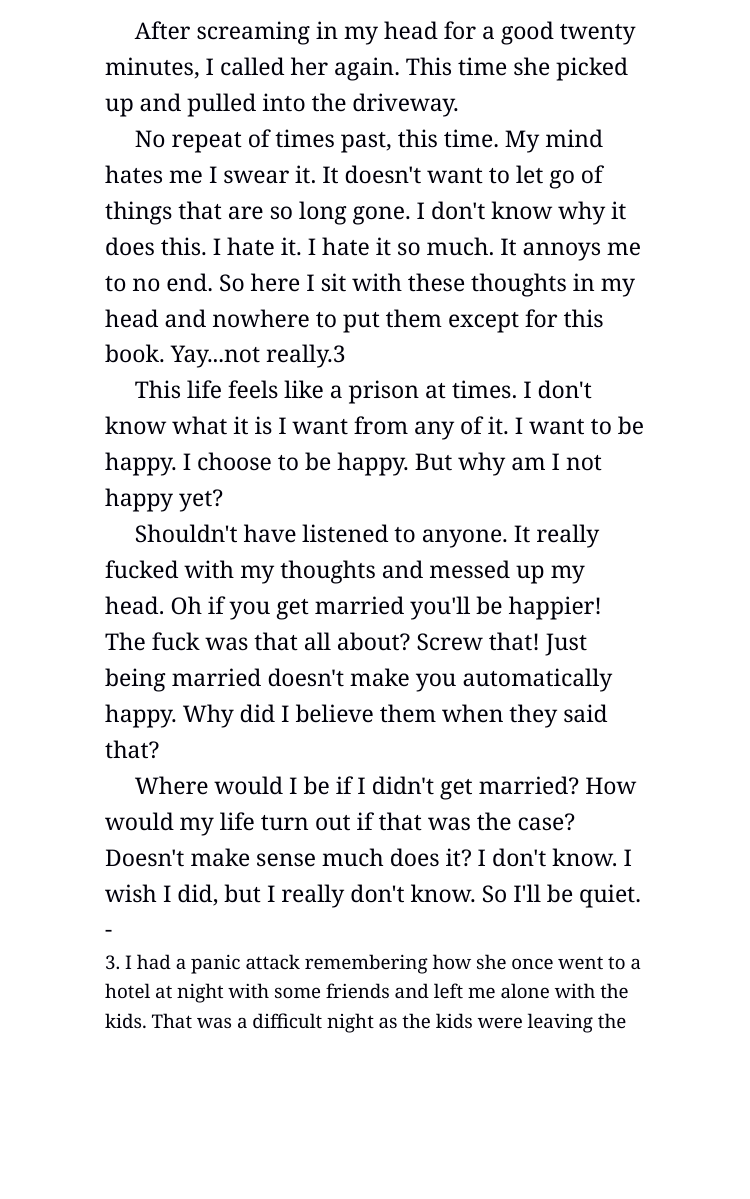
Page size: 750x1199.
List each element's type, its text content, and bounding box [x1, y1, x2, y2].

text Shouldn't have listened to anyone. It really fucked with my thoughts and messed up my head. Oh if you get married you'll be happier! The fuck was that all about? Screw that! Just being married doesn't make you automatically happy. Why did I believe them when they said that? [105, 518, 645, 765]
text Where would I be if I didn't get married? How would my life turn out if that was the case? Doesn't make sense much does it? I don't know. I wish I did, but I really don't know. So I'll be quiet. [105, 770, 645, 909]
text This life feels like a prison at times. I don't know what it is I want from any of it. I want to be happy. I choose to be happy. But why am I not happy yet? [105, 374, 645, 513]
text 3. I had a panic attack remembering how she once went to a hotel at night with some friends and left me alone with the kids. That was a difficult night as the kids were leaving the [105, 949, 645, 1033]
text After screaming in my head for a good twenty minutes, I called her again. This time she picked up and pulled into the driveway. [105, 15, 645, 118]
text - [105, 913, 645, 945]
text No repeat of times past, this time. My mind hates me I swear it. It doesn't want to let go of things that are so long gone. I don't know why it does this. I hate it. I hate it so much. It annoys me to no end. So here I sit with these thoughts in my head and nowhere to put them except for this book. Yay...not really.3 [105, 123, 645, 370]
